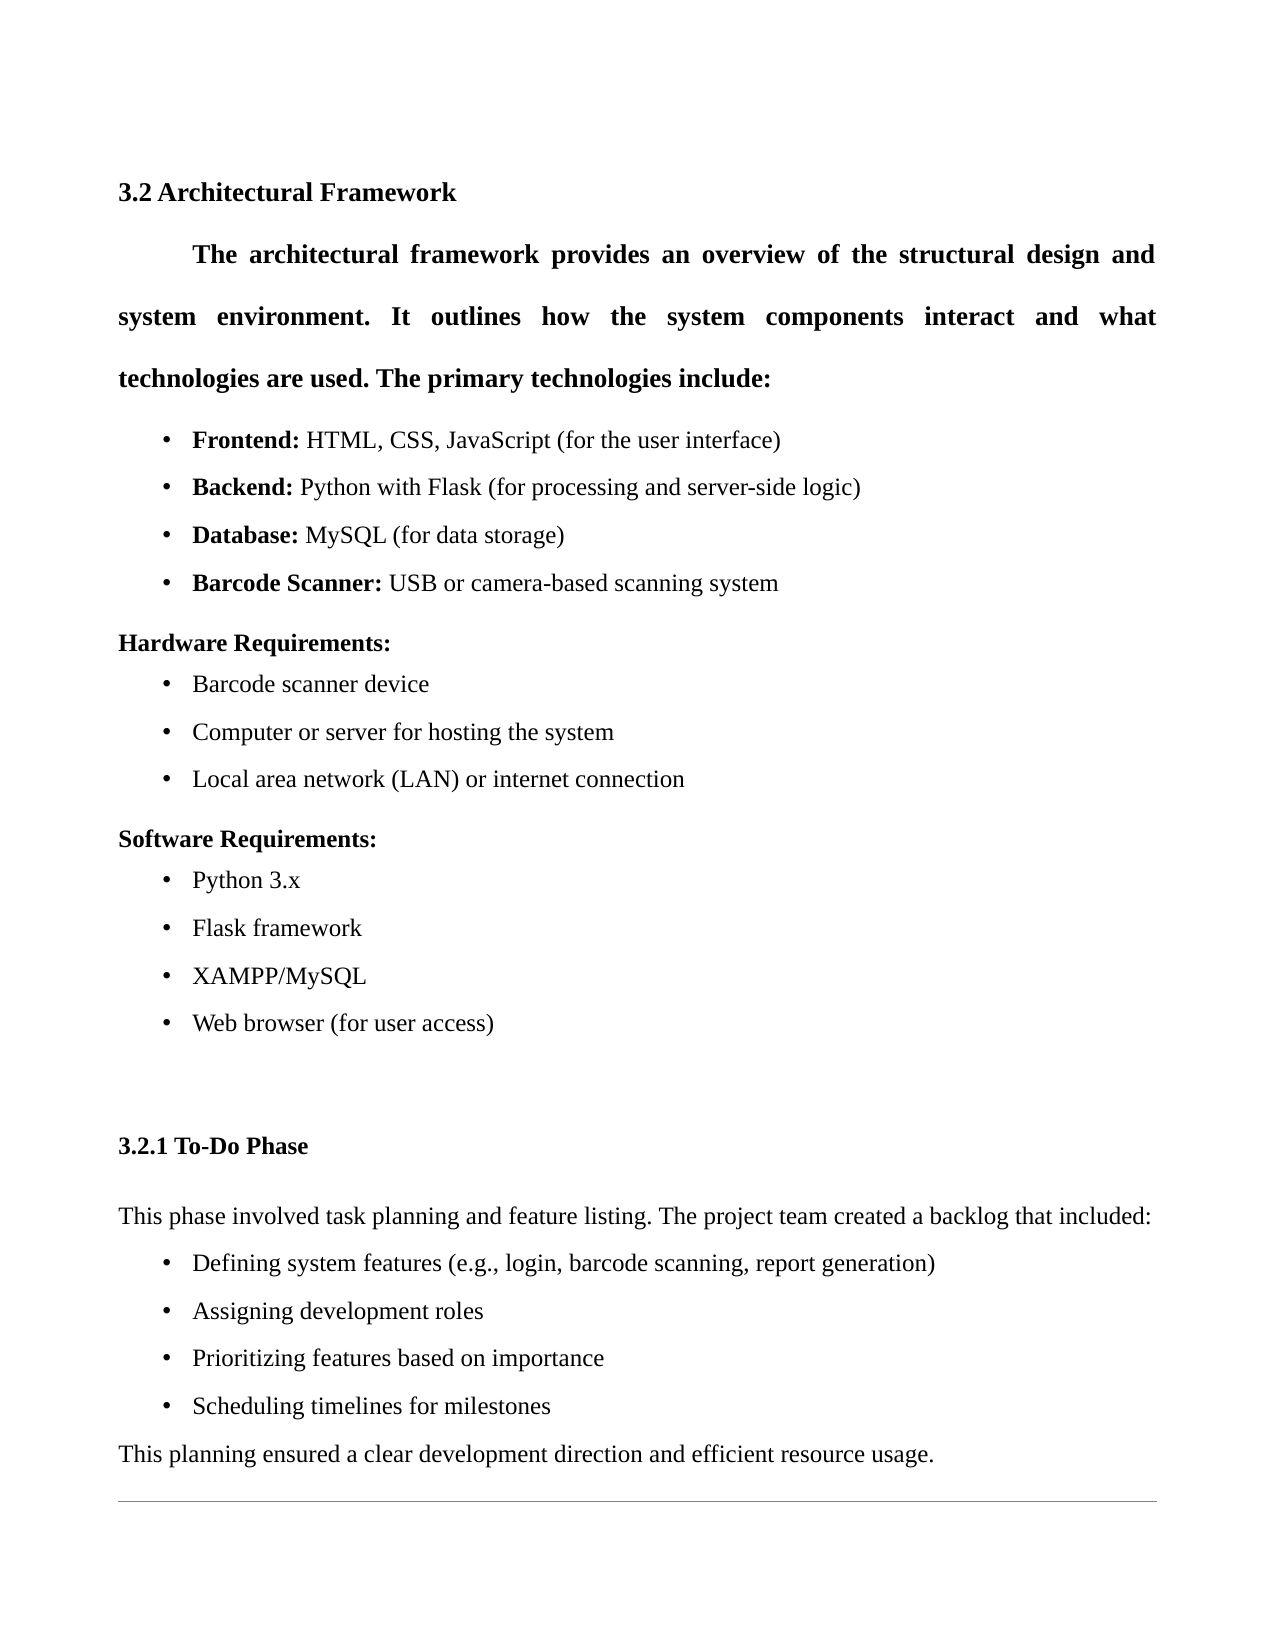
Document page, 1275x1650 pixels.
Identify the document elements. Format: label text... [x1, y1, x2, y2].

list Web browser (for user access) [162, 1008, 1157, 1037]
text This planning ensured a clear development direction and efficient resource usage. [118, 1439, 1157, 1467]
list Assigning development roles [162, 1296, 1157, 1325]
list Database: MySQL (for data storage) [162, 520, 1157, 549]
text 3.2 Architectural Framework [118, 176, 1157, 207]
text The architectural framework provides an overview of the structural design and system environment. It outlines how the system components interact and what technologies are used. The primary technologies include: [118, 238, 1157, 394]
list Defining system features (e.g., login, barcode scanning, report generation) [162, 1248, 1157, 1277]
list Python 3.x [162, 866, 1157, 894]
list Frontend: HTML, CSS, JavaScript (for the user interface) [162, 425, 1157, 453]
list Local area network (LAN) or internet connection [162, 764, 1157, 793]
list XAMPP/MySQL [162, 961, 1157, 989]
list Barcode Scanner: USB or camera-based scanning system [162, 568, 1157, 596]
list Barcode scanner device [162, 669, 1157, 698]
list Backend: Python with Flask (for processing and server-side logic) [162, 472, 1157, 501]
list Prioritizing features based on importance [162, 1343, 1157, 1372]
list Scheduling timelines for milestones [162, 1391, 1157, 1420]
subtitle Software Requirements: [118, 824, 1157, 853]
subtitle Hardware Requirements: [118, 628, 1157, 656]
text This phase involved task planning and feature listing. The project team created a backlog that included: [118, 1201, 1157, 1229]
list Computer or server for hosting the system [162, 717, 1157, 745]
subtitle 3.2.1 To-Do Phase [118, 1131, 1157, 1159]
list Flask framework [162, 913, 1157, 942]
